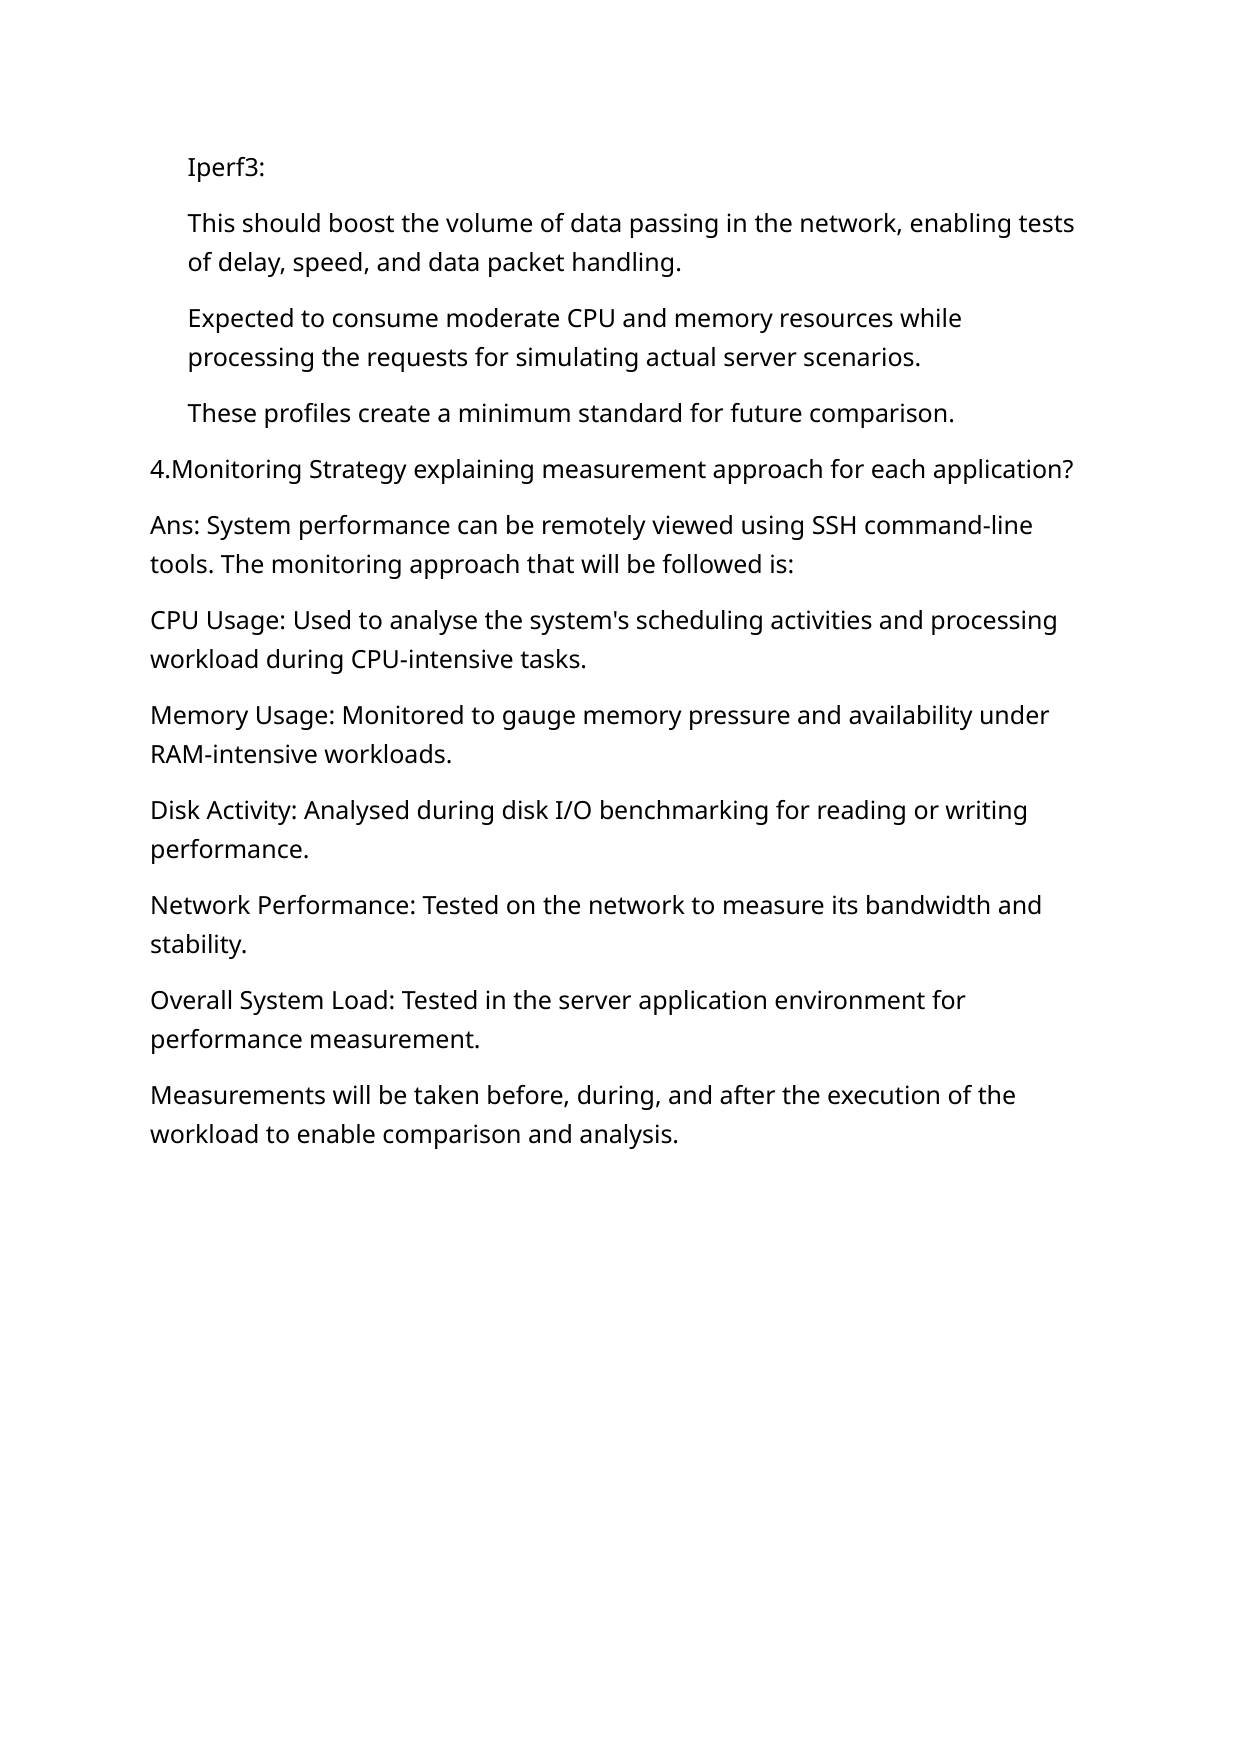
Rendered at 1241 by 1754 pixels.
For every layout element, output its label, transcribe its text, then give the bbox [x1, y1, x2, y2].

text 4.Monitoring Strategy explaining measurement approach for each application? [150, 452, 1090, 486]
text Memory Usage: Monitored to gauge memory pressure and availability under RAM-intensive workloads. [150, 697, 1090, 771]
text This should boost the volume of data passing in the network, enabling tests of delay, speed, and data packet handling. [187, 206, 1090, 279]
text Iperf3: [187, 150, 1090, 184]
text CPU Usage: Used to analyse the system's scheduling activities and processing workload during CPU-intensive tasks. [150, 602, 1090, 676]
text Overall System Load: Tested in the server application environment for performance measurement. [150, 982, 1090, 1056]
text Disk Activity: Analysed during disk I/O benchmarking for reading or writing performance. [150, 792, 1090, 866]
text Measurements will be taken before, during, and after the execution of the workload to enable comparison and analysis. [150, 1077, 1090, 1151]
text These profiles create a minimum standard for future comparison. [187, 396, 1090, 430]
text Ans: System performance can be remotely viewed using SSH command-line tools. The monitoring approach that will be followed is: [150, 507, 1090, 581]
text Expected to consume moderate CPU and memory resources while processing the requests for simulating actual server scenarios. [187, 301, 1090, 374]
text Network Performance: Tested on the network to measure its bandwidth and stability. [150, 887, 1090, 961]
